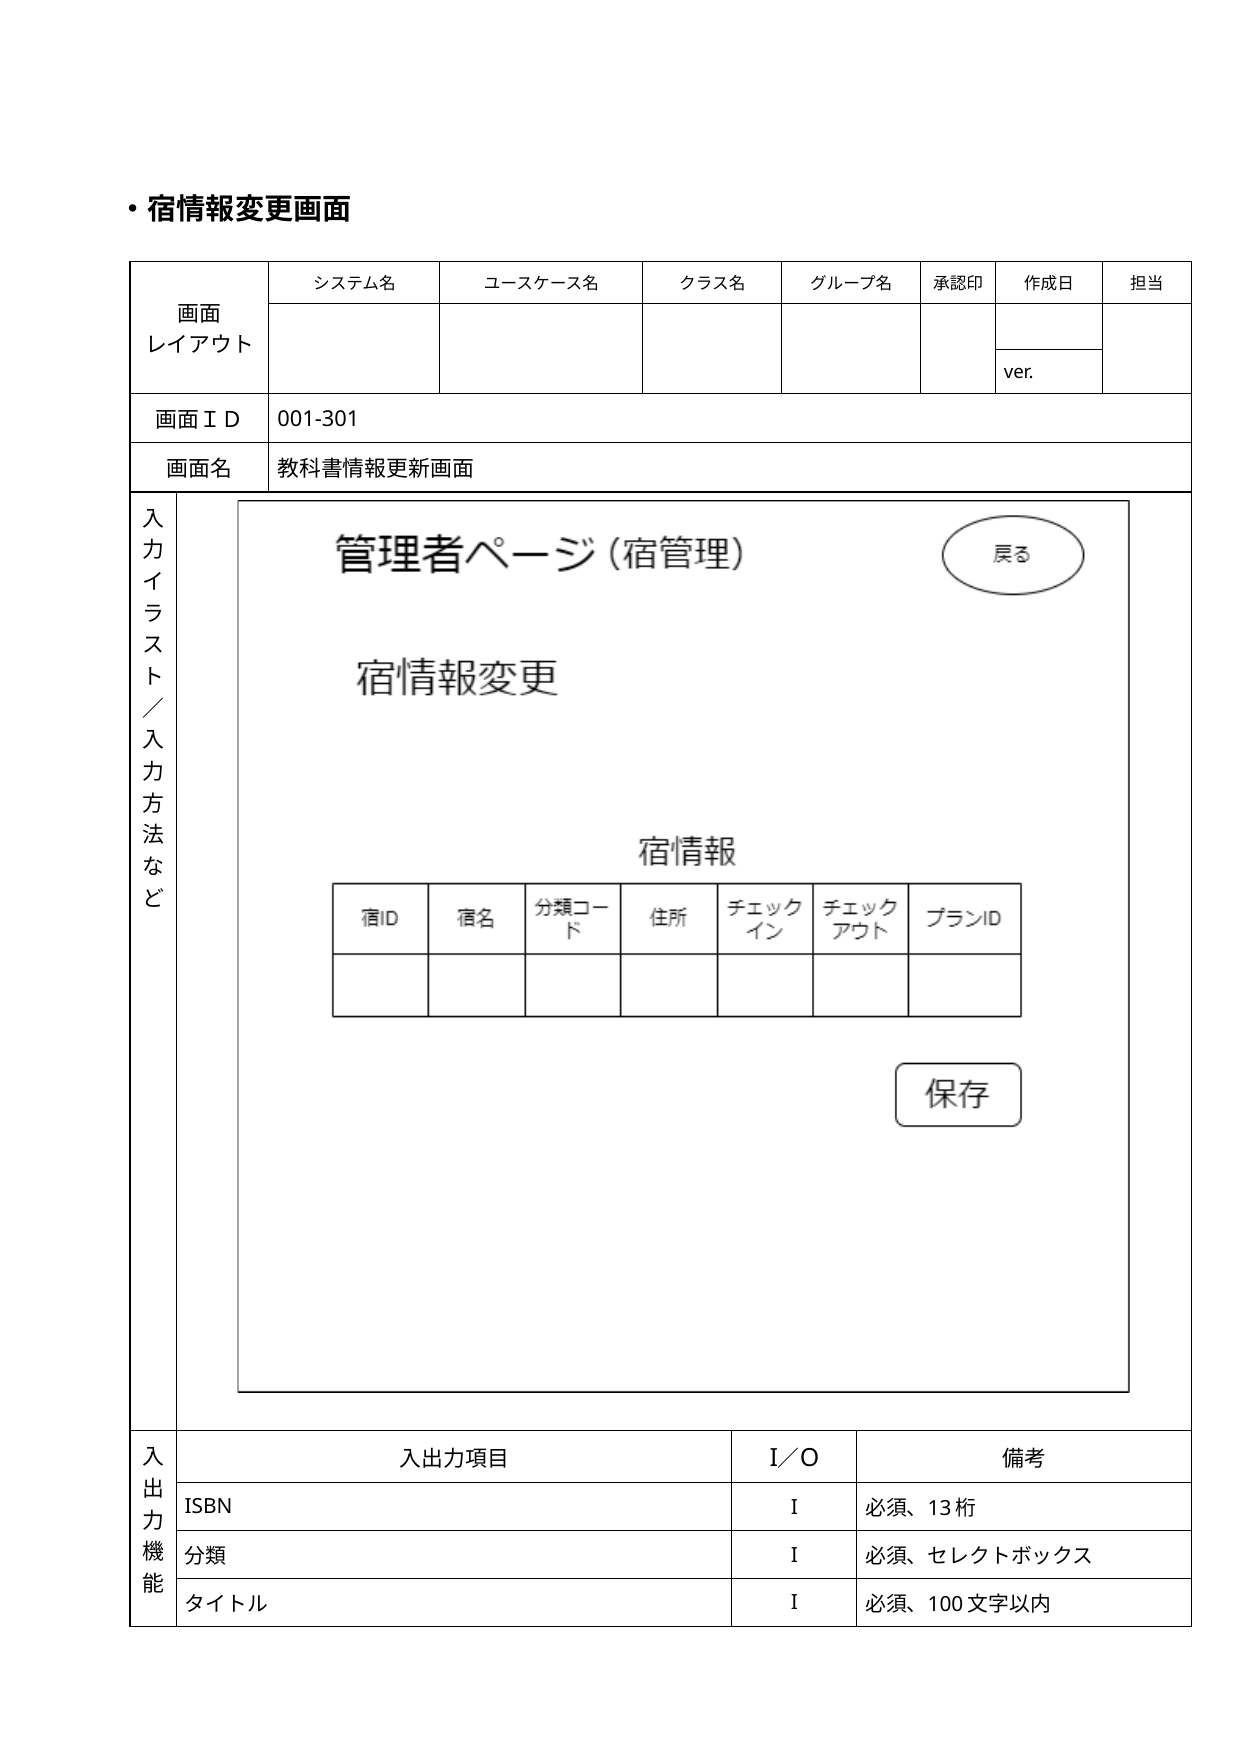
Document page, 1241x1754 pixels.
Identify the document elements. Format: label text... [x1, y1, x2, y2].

table_cell ISBN [177, 1483, 731, 1530]
table_cell [177, 493, 1191, 1430]
table_cell [1103, 304, 1191, 393]
table_cell 備考 [857, 1431, 1191, 1482]
table_header クラス名 [643, 262, 781, 303]
table_cell [782, 304, 920, 393]
table_header 承認印 [921, 262, 995, 303]
table_cell I／O [732, 1431, 856, 1482]
table_header 画面 レイアウト [131, 262, 268, 393]
table_cell ver. [996, 350, 1102, 393]
table_cell 入出力機能 [131, 1431, 176, 1626]
table_header 作成日 [996, 262, 1102, 303]
table_cell 入力イラスト／入力方法など [131, 493, 176, 1430]
table_cell I [732, 1483, 856, 1530]
text ・宿情報変更画面 [118, 185, 1122, 227]
table_cell 分類 [177, 1531, 731, 1578]
table_cell 入出力項目 [177, 1431, 731, 1482]
picture [237, 500, 1130, 1393]
table_cell I [732, 1531, 856, 1578]
table_cell タイトル [177, 1579, 731, 1626]
table_cell 画面名 [131, 443, 268, 491]
table_header 担当 [1103, 262, 1191, 303]
table_cell 教科書情報更新画面 [269, 443, 1191, 491]
table_cell 画面ＩＤ [131, 394, 268, 442]
table_cell 001-301 [269, 394, 1191, 442]
table_header ユースケース名 [440, 262, 642, 303]
table_cell I [732, 1579, 856, 1626]
table_header グループ名 [782, 262, 920, 303]
table_cell [996, 304, 1102, 349]
table_cell [269, 304, 439, 393]
table_cell [921, 304, 995, 393]
table_cell 必須、100文字以内 [857, 1579, 1191, 1626]
table_cell [643, 304, 781, 393]
table_cell 必須、セレクトボックス [857, 1531, 1191, 1578]
table_header システム名 [269, 262, 439, 303]
table_cell 必須、13桁 [857, 1483, 1191, 1530]
table_cell [440, 304, 642, 393]
